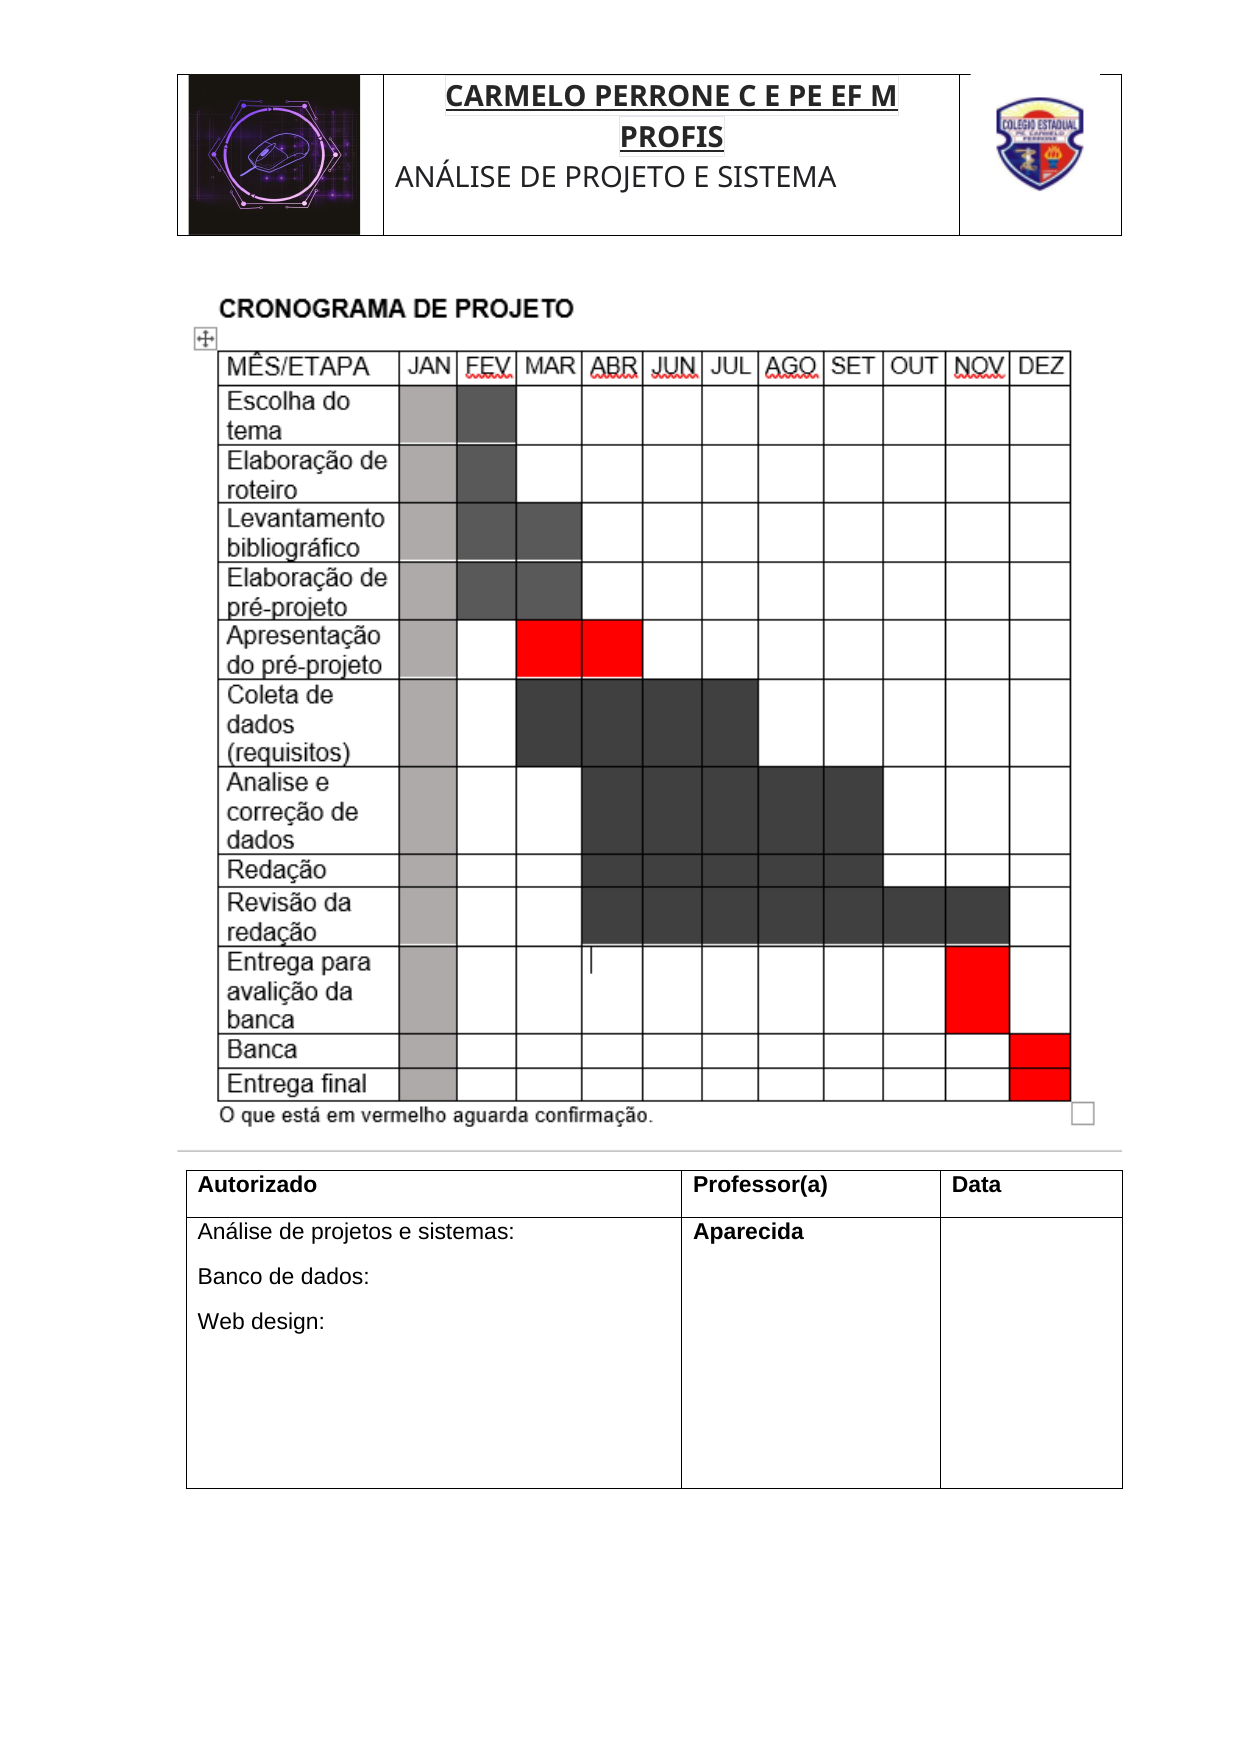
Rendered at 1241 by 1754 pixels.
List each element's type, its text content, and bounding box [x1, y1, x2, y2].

picture [970, 74, 1101, 199]
table_cell Aparecida [682, 1218, 940, 1488]
table_header Data [941, 1171, 1122, 1217]
picture [177, 283, 1123, 1152]
table_cell Análise de projetos e sistemas: Banco de dados: Web design: [187, 1218, 681, 1488]
table_cell [941, 1218, 1122, 1488]
table_header Autorizado [187, 1171, 681, 1217]
picture [188, 74, 361, 235]
table_header Professor(a) [682, 1171, 940, 1217]
